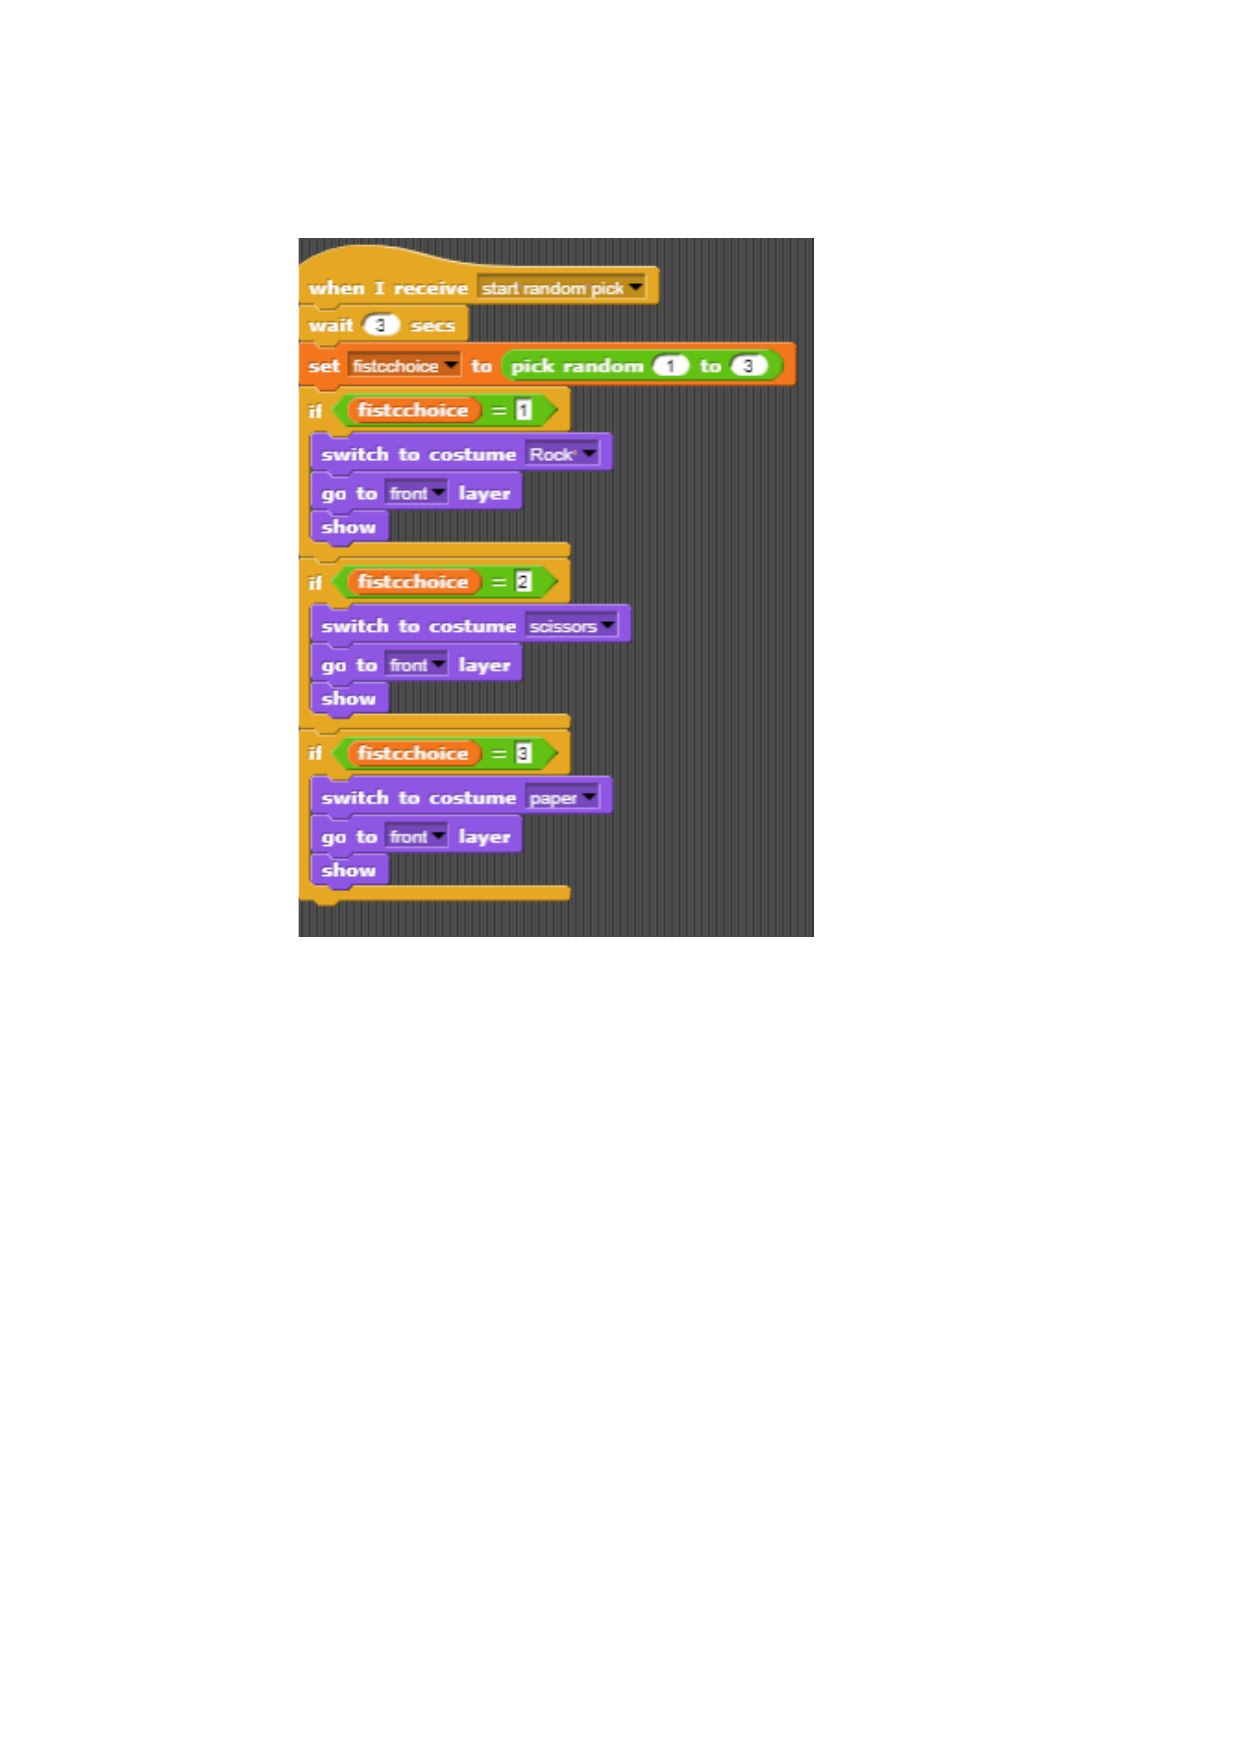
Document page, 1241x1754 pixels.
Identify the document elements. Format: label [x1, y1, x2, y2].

picture [298, 238, 814, 937]
